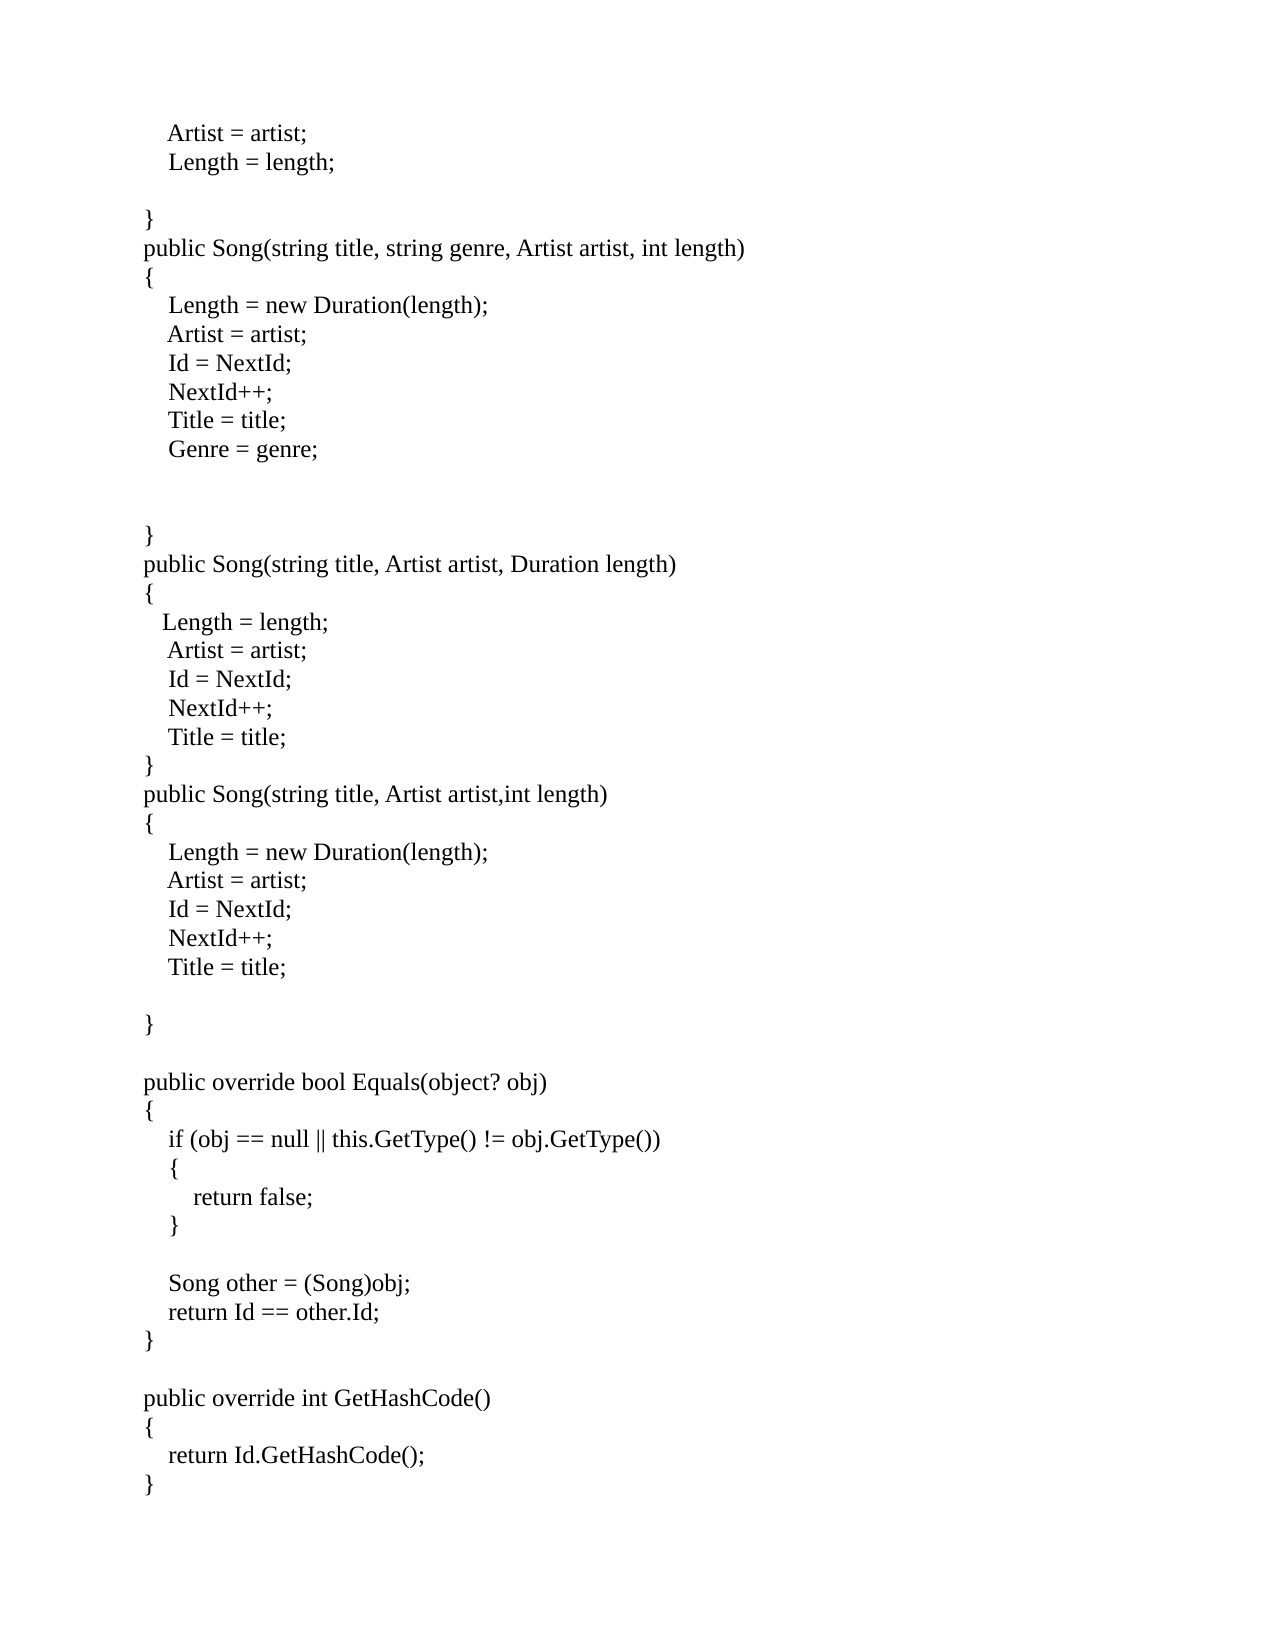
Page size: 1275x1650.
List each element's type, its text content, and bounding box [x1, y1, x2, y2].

text } [118, 521, 1157, 549]
text Length = length; [118, 607, 1157, 636]
text Title = title; [118, 952, 1157, 981]
text Genre = genre; [118, 434, 1157, 463]
text { [118, 1153, 1157, 1182]
text Id = NextId; [118, 664, 1157, 693]
text { [118, 262, 1157, 291]
text public Song(string title, Artist artist,int length) [118, 779, 1157, 808]
text } [118, 204, 1157, 233]
text NextId++; [118, 693, 1157, 722]
text { [118, 1096, 1157, 1124]
text return Id == other.Id; [118, 1297, 1157, 1326]
text Title = title; [118, 722, 1157, 751]
text Song other = (Song)obj; [118, 1268, 1157, 1297]
text Artist = artist; [118, 118, 1157, 147]
text NextId++; [118, 923, 1157, 952]
text } [118, 1326, 1157, 1354]
text Artist = artist; [118, 866, 1157, 894]
text } [118, 751, 1157, 779]
text NextId++; [118, 377, 1157, 406]
text public override bool Equals(object? obj) [118, 1067, 1157, 1096]
text Artist = artist; [118, 319, 1157, 348]
text if (obj == null || this.GetType() != obj.GetType()) [118, 1124, 1157, 1153]
text public override int GetHashCode() [118, 1383, 1157, 1412]
text Id = NextId; [118, 348, 1157, 377]
text { [118, 578, 1157, 607]
text } [118, 1211, 1157, 1239]
text } [118, 1469, 1157, 1498]
text return false; [118, 1182, 1157, 1211]
text public Song(string title, Artist artist, Duration length) [118, 549, 1157, 578]
text Title = title; [118, 406, 1157, 434]
text } [118, 1009, 1157, 1038]
text Length = length; [118, 147, 1157, 176]
text return Id.GetHashCode(); [118, 1441, 1157, 1469]
text public Song(string title, string genre, Artist artist, int length) [118, 233, 1157, 262]
text { [118, 1412, 1157, 1441]
text Length = new Duration(length); [118, 837, 1157, 866]
text Length = new Duration(length); [118, 291, 1157, 319]
text { [118, 808, 1157, 837]
text Artist = artist; [118, 636, 1157, 664]
text Id = NextId; [118, 894, 1157, 923]
